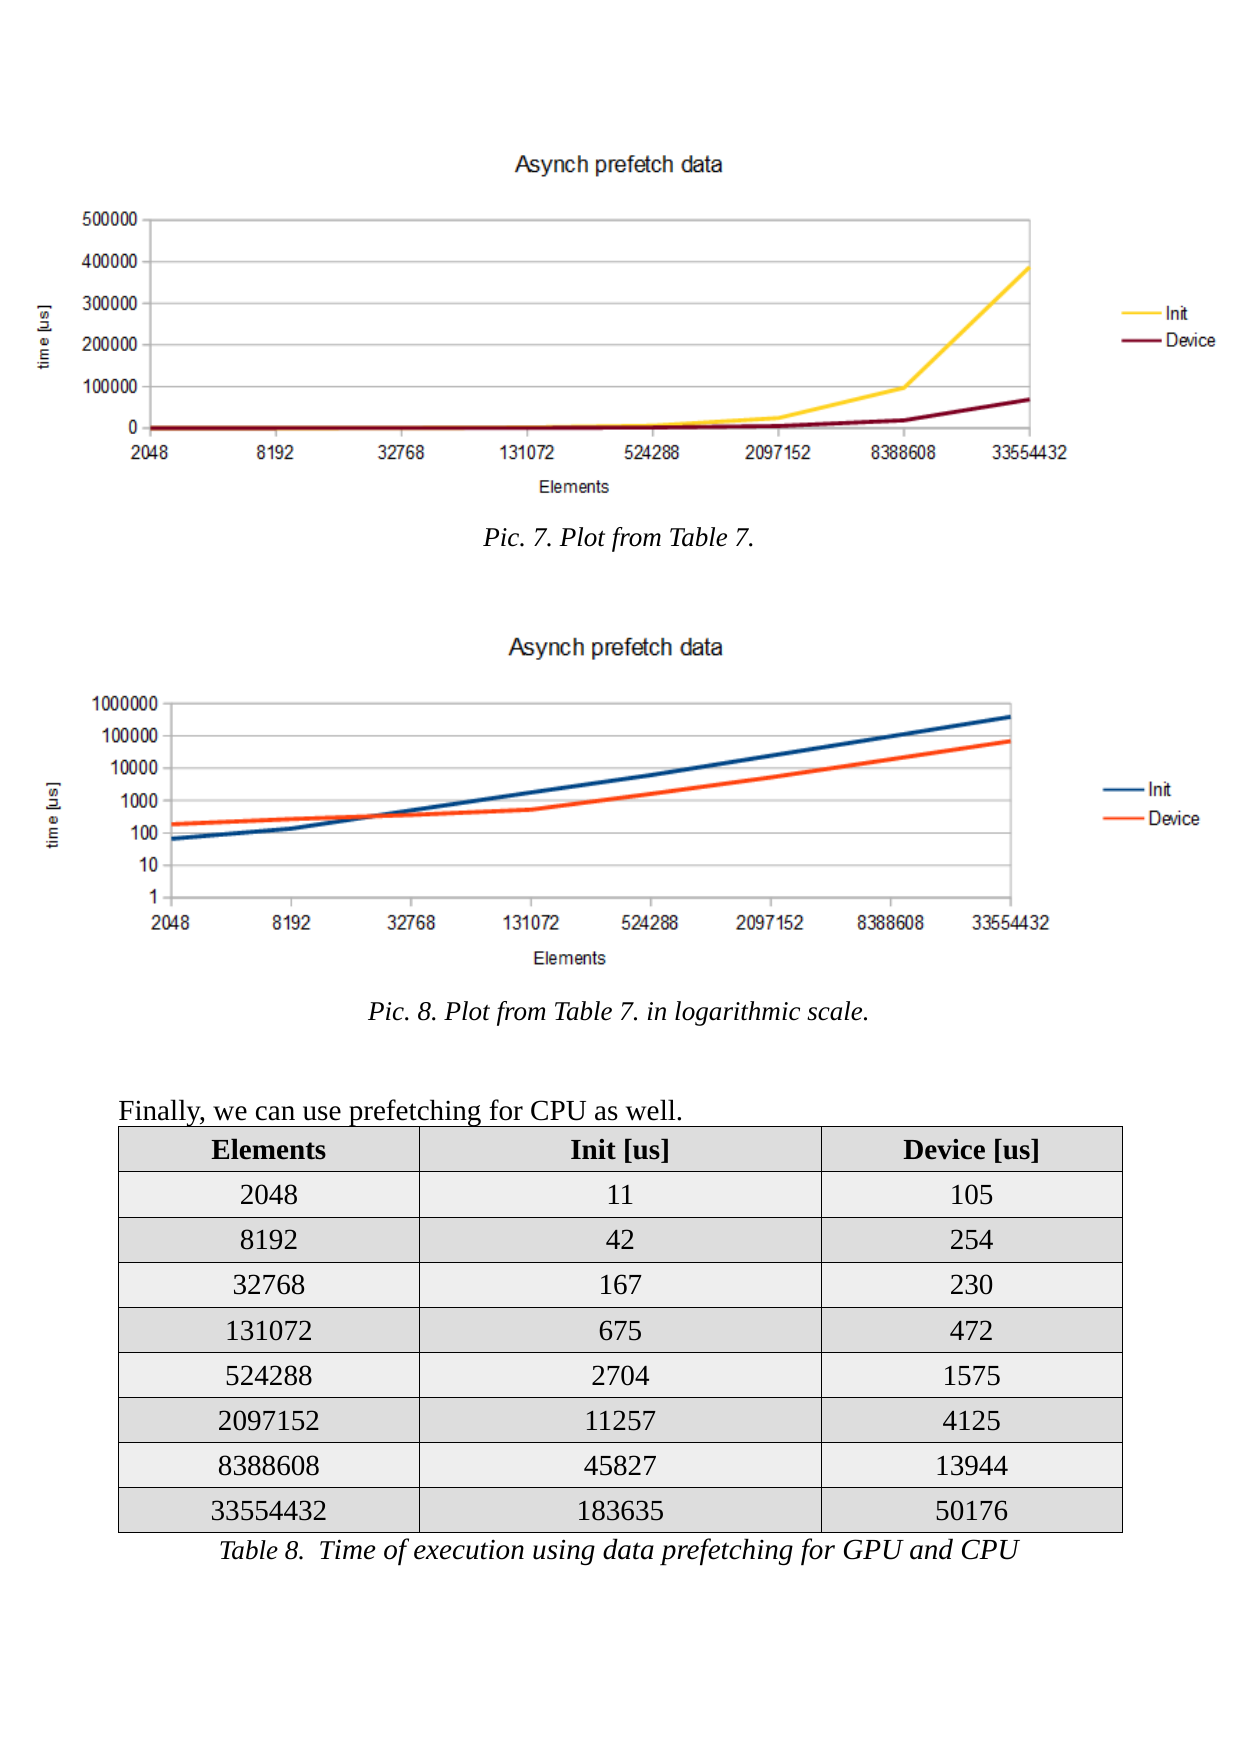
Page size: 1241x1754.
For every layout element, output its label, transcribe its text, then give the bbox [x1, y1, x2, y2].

table_header Init [us] [420, 1127, 821, 1171]
table_cell 1575 [822, 1353, 1122, 1397]
table_cell 11 [420, 1172, 821, 1217]
table_cell 2704 [420, 1353, 821, 1397]
text Pic. 8. Plot from Table 7. in logarithmic scale. [118, 995, 1122, 1026]
table_cell 11257 [420, 1398, 821, 1442]
table_header Device [us] [822, 1127, 1122, 1171]
text Finally, we can use prefetching for CPU as well. [118, 1093, 1122, 1126]
table_cell 105 [822, 1172, 1122, 1217]
text Table 8. Time of execution using data prefetching for GPU and CPU [118, 1533, 1122, 1566]
table_cell 2048 [119, 1172, 419, 1217]
table_cell 472 [822, 1308, 1122, 1352]
table_cell 42 [420, 1218, 821, 1262]
table_cell 33554432 [119, 1488, 419, 1532]
table_header Elements [119, 1127, 419, 1171]
table_cell 167 [420, 1263, 821, 1307]
text Pic. 7. Plot from Table 7. [118, 521, 1122, 552]
table_cell 524288 [119, 1353, 419, 1397]
table_cell 230 [822, 1263, 1122, 1307]
table_cell 13944 [822, 1443, 1122, 1487]
table_cell 2097152 [119, 1398, 419, 1442]
table_cell 4125 [822, 1398, 1122, 1442]
text [118, 583, 1122, 612]
table_cell 8192 [119, 1218, 419, 1262]
table_cell 8388608 [119, 1443, 419, 1487]
text [118, 118, 1122, 133]
table_cell 675 [420, 1308, 821, 1352]
table_cell 32768 [119, 1263, 419, 1307]
table_cell 45827 [420, 1443, 821, 1487]
table_cell 131072 [119, 1308, 419, 1352]
table_cell 254 [822, 1218, 1122, 1262]
table_cell 183635 [420, 1488, 821, 1532]
table_cell 50176 [822, 1488, 1122, 1532]
